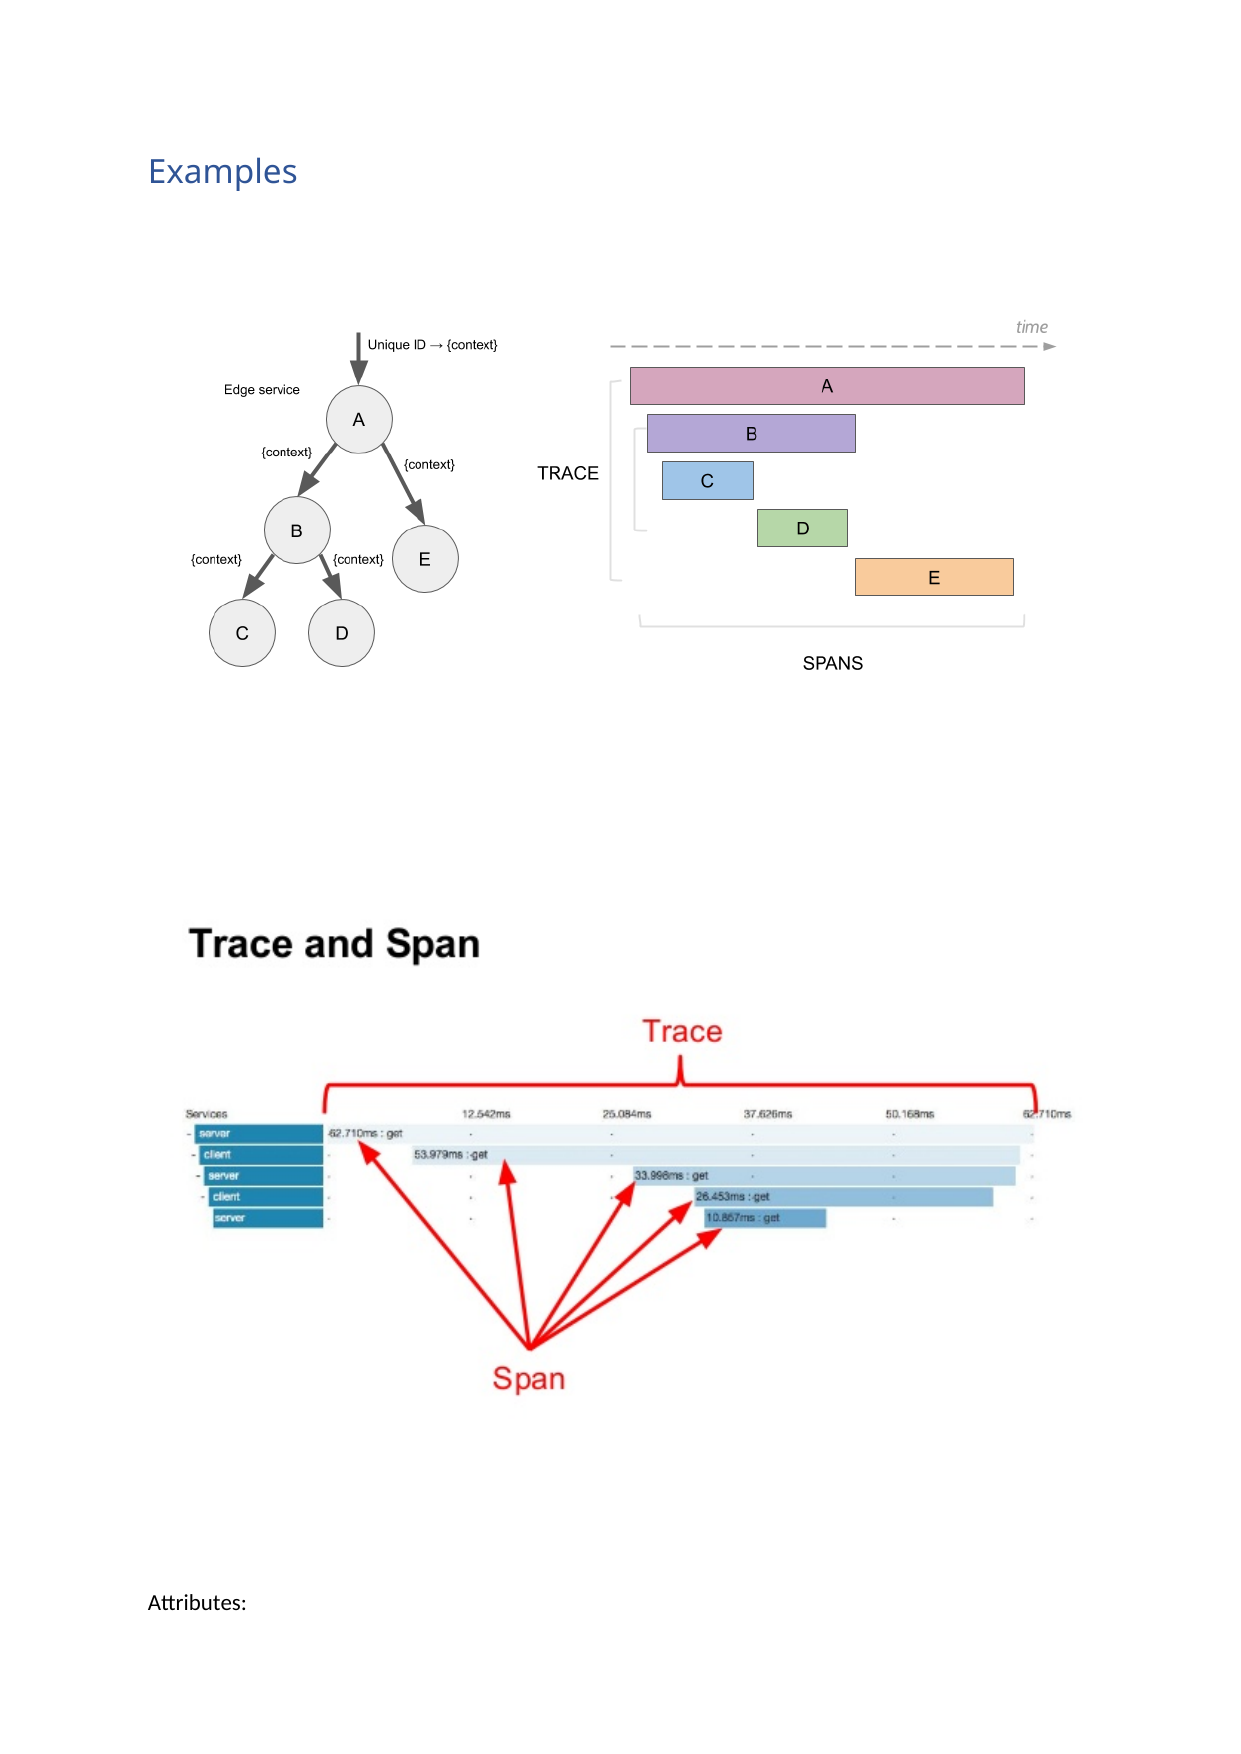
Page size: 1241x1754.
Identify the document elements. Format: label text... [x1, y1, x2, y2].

text Attributes: [148, 1588, 1093, 1616]
picture [147, 225, 1093, 758]
picture [147, 849, 1093, 1560]
subtitle Examples [148, 148, 1093, 193]
